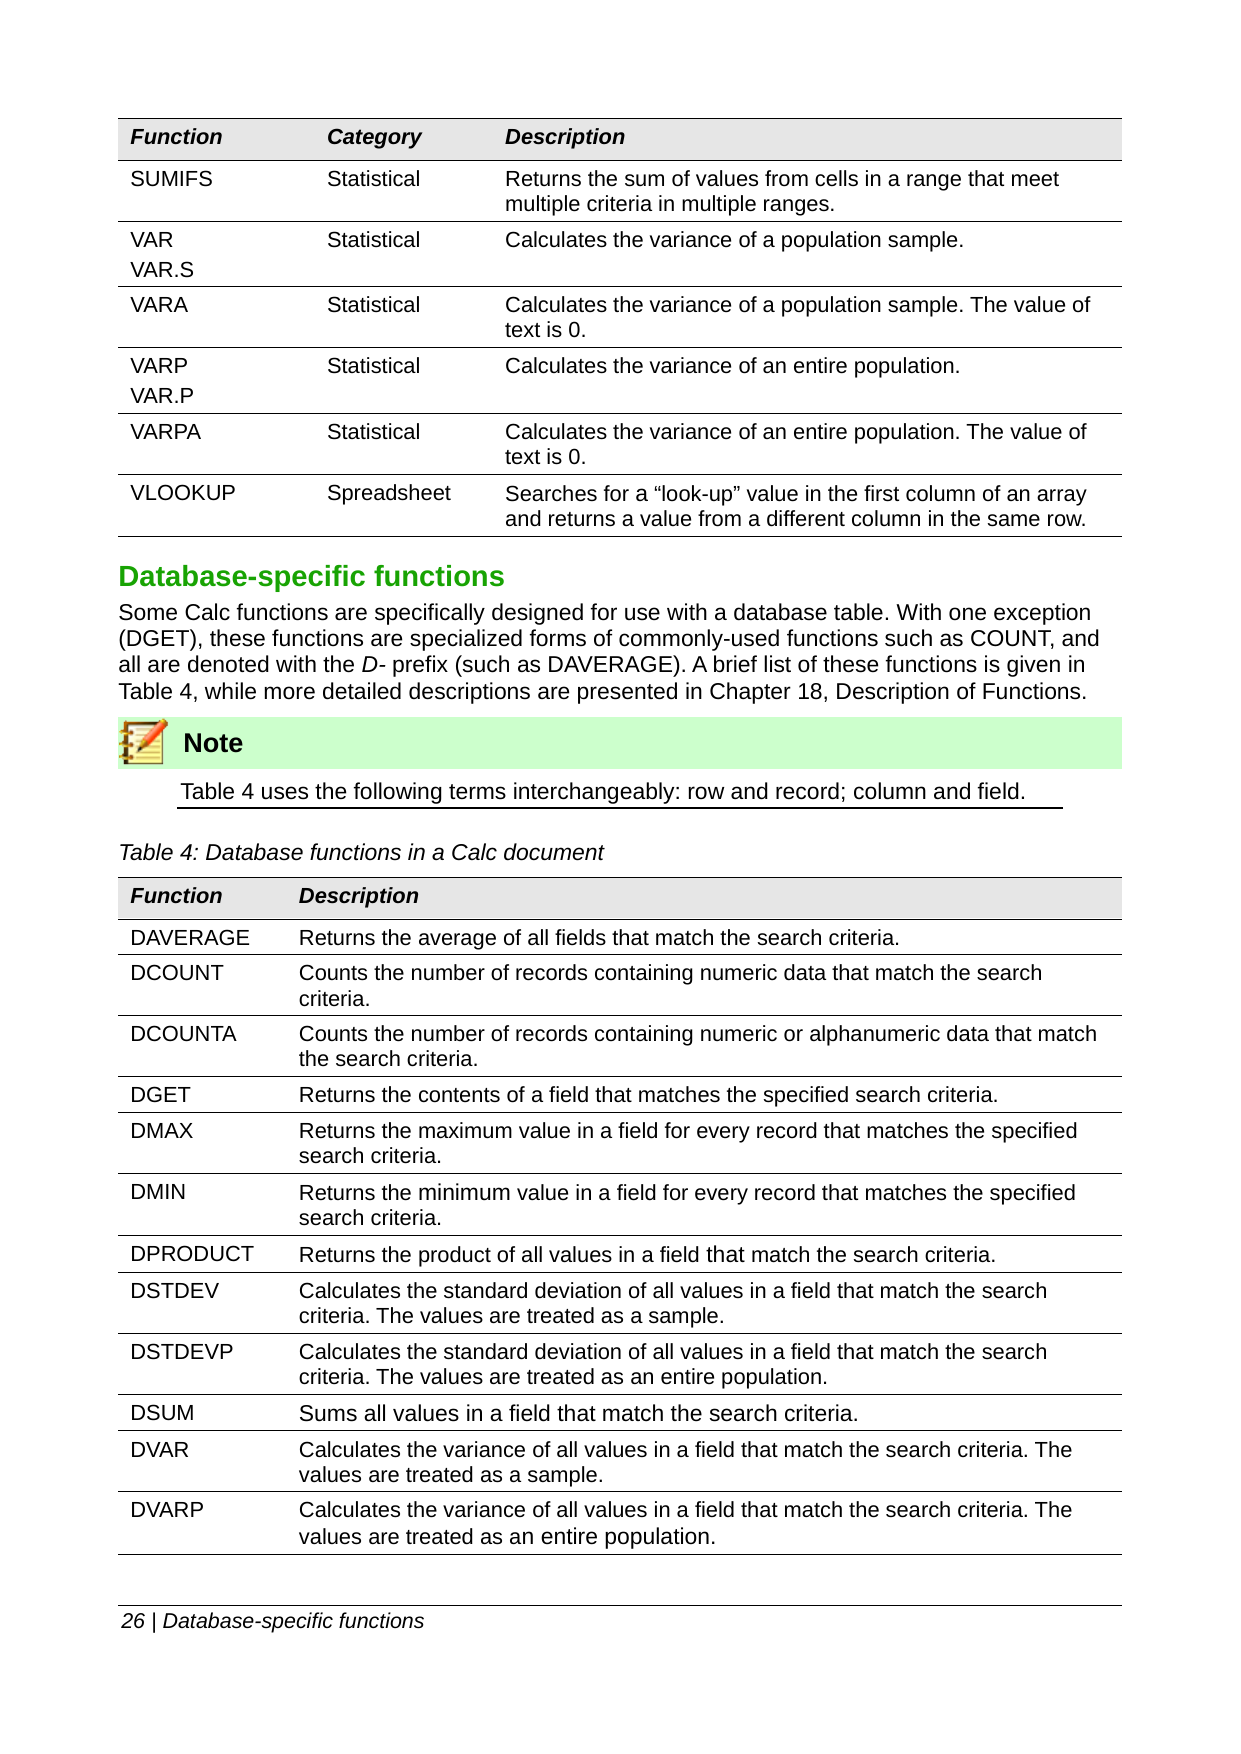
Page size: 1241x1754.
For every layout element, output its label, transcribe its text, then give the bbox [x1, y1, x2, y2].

table_cell DSTDEVP [118, 1334, 287, 1393]
table_cell Calculates the variance of an entire population. The value of text is 0. [493, 414, 1122, 473]
table_cell Counts the number of records containing numeric or alphanumeric data that match the search criteria. [287, 1016, 1122, 1076]
text Table 4: Database functions in a Calc document [118, 839, 1122, 865]
table_cell SUMIFS [118, 161, 315, 221]
subtitle Database-specific functions [118, 559, 1122, 593]
text Some Calc functions are specifically designed for use with a database table. With one exception (DGET), these functions are specialized forms of commonly-used functions such as COUNT, and all are denoted with the D- prefix (such as DAVERAGE). A brief list of these functions is given in Table 4, while more detailed descriptions are presented in Chapter 18, Description of Functions. [118, 599, 1122, 704]
table_cell VLOOKUP [118, 475, 315, 536]
table_header Category [315, 119, 493, 160]
text Table 4 uses the following terms interchangeably: row and record; column and field. [177, 775, 1063, 807]
table_cell DVAR [118, 1431, 287, 1491]
table_cell DAVERAGE [118, 920, 287, 954]
table_cell Spreadsheet [315, 475, 493, 536]
table_cell VAR VAR.S [118, 222, 315, 286]
table_cell DSTDEV [118, 1273, 287, 1333]
table_cell Returns the average of all fields that match the search criteria. [287, 920, 1122, 954]
table_cell Returns the maximum value in a field for every record that matches the specified search criteria. [287, 1113, 1122, 1173]
table_cell Statistical [315, 287, 493, 347]
table_header Description [493, 119, 1122, 160]
table_cell Statistical [315, 348, 493, 412]
table_cell Calculates the variance of an entire population. [493, 348, 1122, 412]
table_header Description [287, 878, 1122, 918]
table_cell Returns the minimum value in a field for every record that matches the specified search criteria. [287, 1174, 1122, 1235]
table_cell Calculates the variance of a population sample. [493, 222, 1122, 286]
table_header Function [118, 878, 287, 918]
table_cell DVARP [118, 1492, 287, 1553]
table_cell Searches for a “look-up” value in the first column of an array and returns a value from a different column in the same row. [493, 475, 1122, 536]
table_cell Statistical [315, 222, 493, 286]
table_cell DMAX [118, 1113, 287, 1173]
table_cell VARP VAR.P [118, 348, 315, 412]
table_cell Calculates the variance of all values in a field that match the search criteria. The values are treated as an entire population. [287, 1492, 1122, 1553]
table_cell DGET [118, 1077, 287, 1112]
table_cell Calculates the variance of a population sample. The value of text is 0. [493, 287, 1122, 347]
table_cell Calculates the standard deviation of all values in a field that match the search criteria. The values are treated as a sample. [287, 1273, 1122, 1333]
table_cell DPRODUCT [118, 1236, 287, 1272]
picture [119, 717, 170, 768]
table_cell Calculates the standard deviation of all values in a field that match the search criteria. The values are treated as an entire population. [287, 1334, 1122, 1393]
table_cell VARPA [118, 414, 315, 473]
table_cell Returns the product of all values in a field that match the search criteria. [287, 1236, 1122, 1272]
subtitle Note [118, 717, 1122, 769]
table_cell VARA [118, 287, 315, 347]
table_cell Returns the sum of values from cells in a range that meet multiple criteria in multiple ranges. [493, 161, 1122, 221]
table_cell DMIN [118, 1174, 287, 1235]
table_cell Returns the contents of a field that matches the specified search criteria. [287, 1077, 1122, 1112]
table_cell Counts the number of records containing numeric data that match the search criteria. [287, 955, 1122, 1015]
table_cell Calculates the variance of all values in a field that match the search criteria. The values are treated as a sample. [287, 1431, 1122, 1491]
table_cell DCOUNT [118, 955, 287, 1015]
table_cell DSUM [118, 1395, 287, 1430]
table_cell Sums all values in a field that match the search criteria. [287, 1395, 1122, 1430]
table_cell Statistical [315, 414, 493, 473]
table_header Function [118, 119, 315, 160]
table_cell DCOUNTA [118, 1016, 287, 1076]
table_cell Statistical [315, 161, 493, 221]
